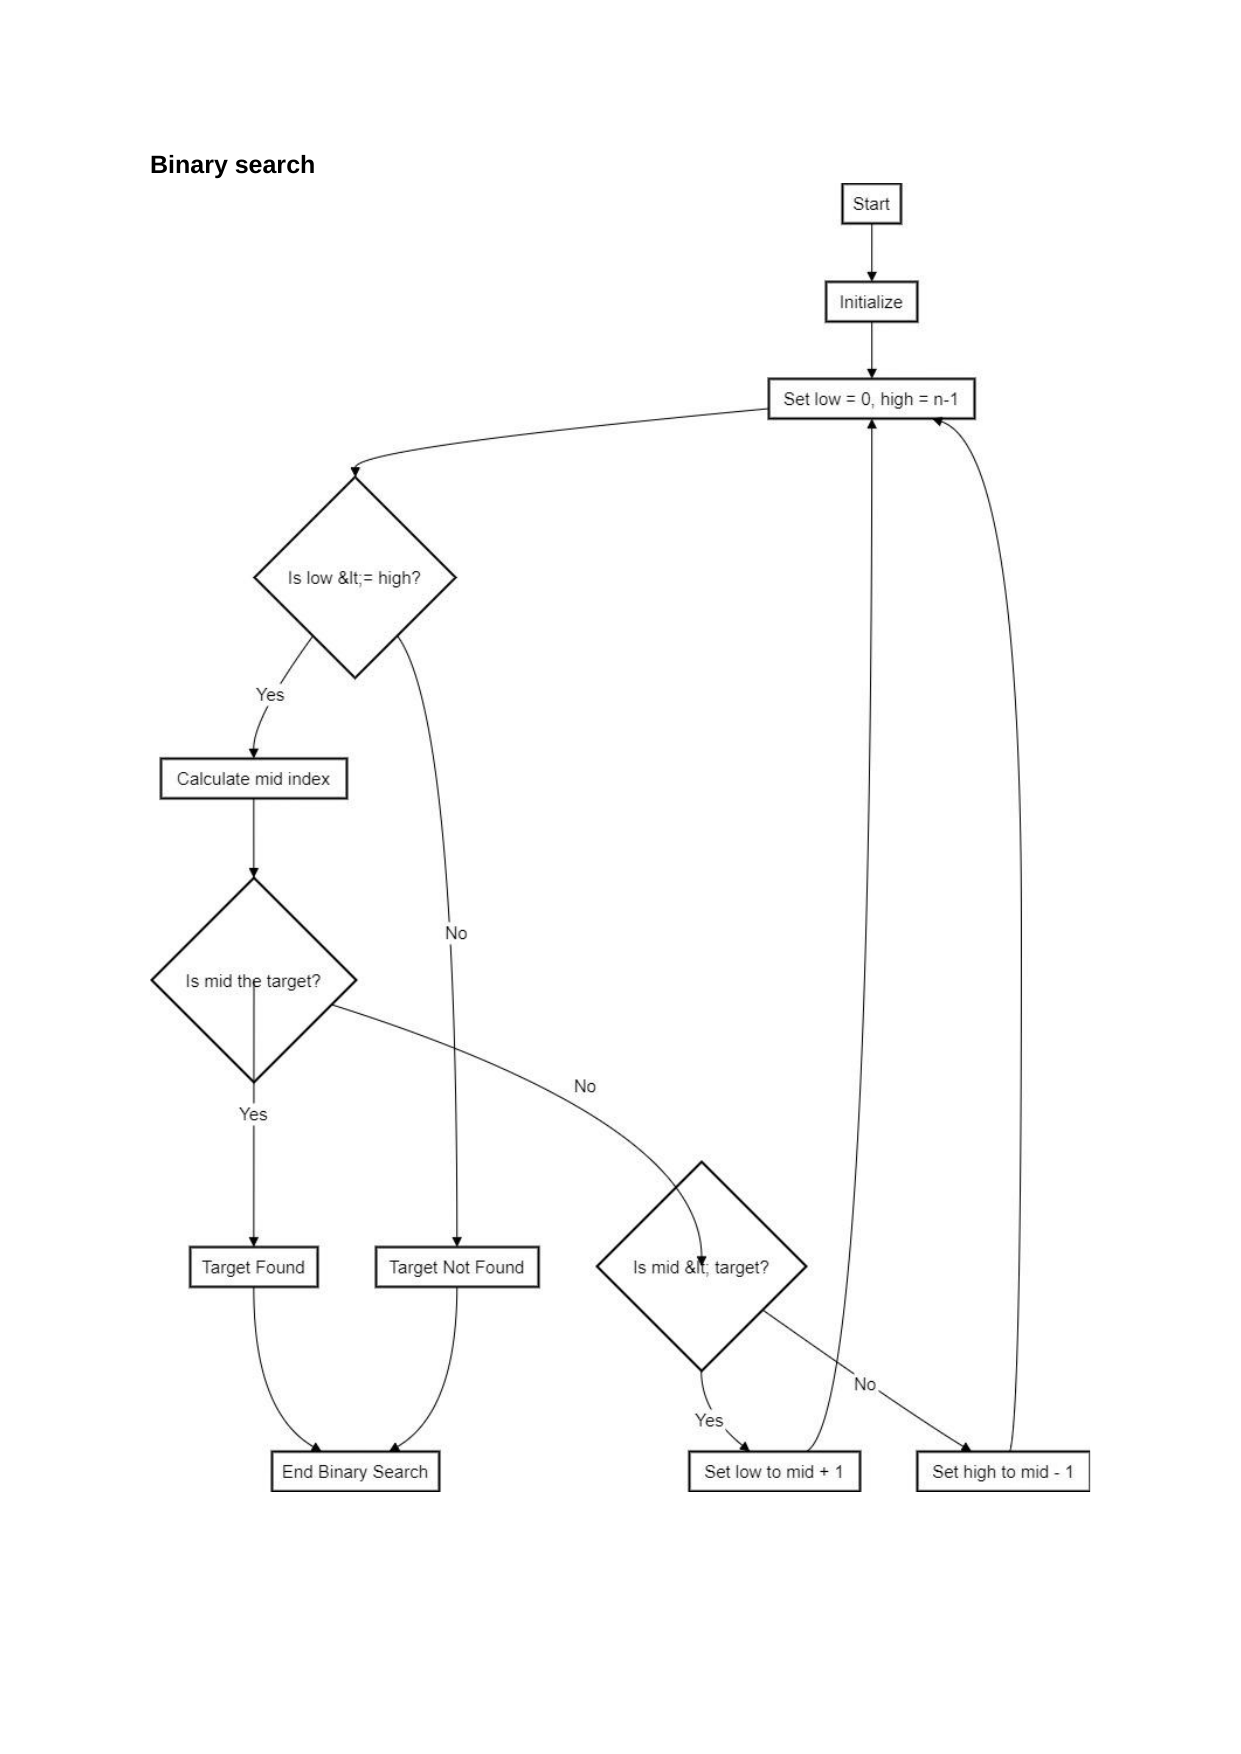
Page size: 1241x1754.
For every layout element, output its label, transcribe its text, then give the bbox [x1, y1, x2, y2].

text Binary search [150, 150, 1090, 179]
